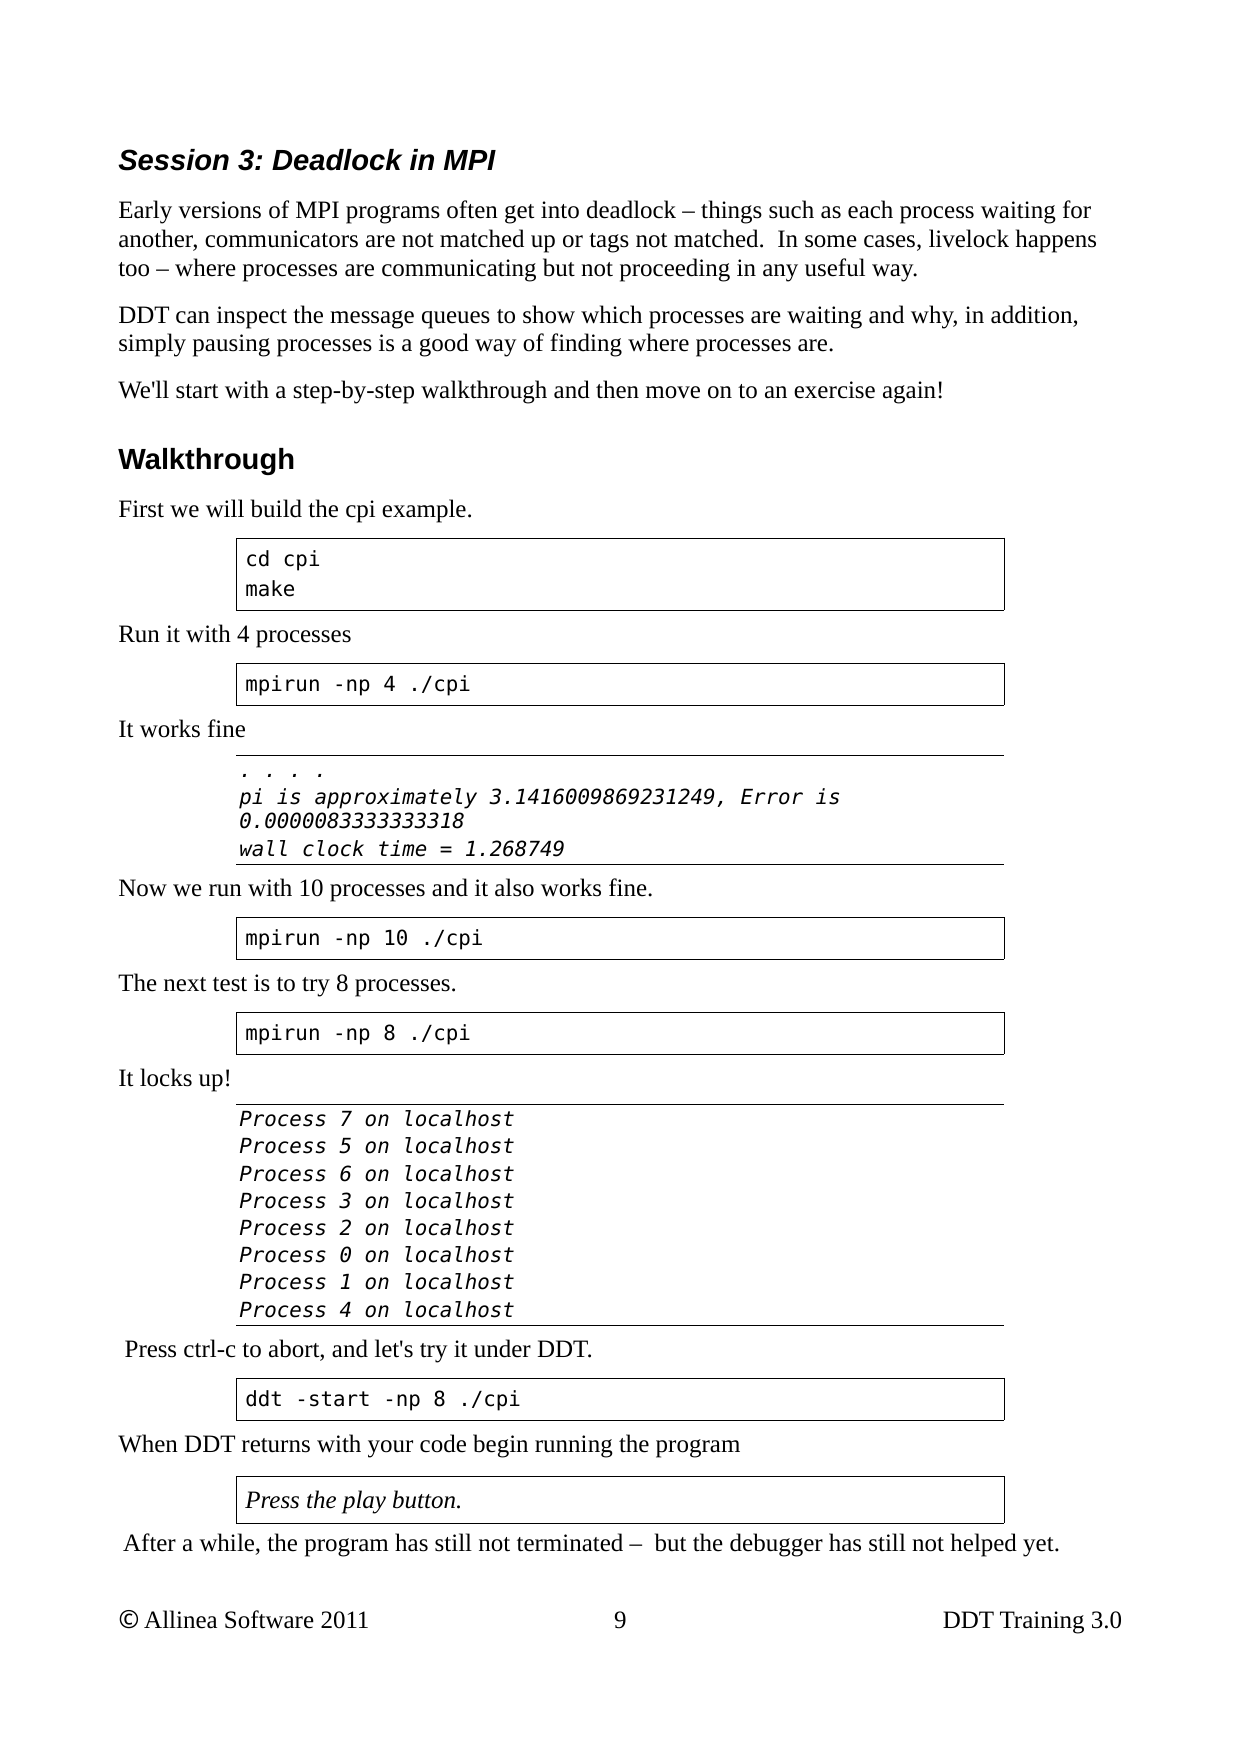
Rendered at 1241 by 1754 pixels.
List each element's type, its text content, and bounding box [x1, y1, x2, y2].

text It works fine [118, 714, 1122, 743]
text Process 4 on localhost [236, 1294, 1004, 1325]
subtitle Walkthrough [118, 442, 1122, 475]
text mpirun -np 4 ./cpi [237, 664, 1004, 705]
text Process 7 on localhost [236, 1105, 1004, 1131]
text Process 3 on localhost [236, 1186, 1004, 1213]
text Now we run with 10 processes and it also works fine. [118, 873, 1122, 902]
text Process 1 on localhost [236, 1267, 1004, 1294]
text mpirun -np 10 ./cpi [237, 918, 1004, 959]
text mpirun -np 8 ./cpi [237, 1013, 1004, 1054]
text wall clock time = 1.268749 [236, 834, 1004, 864]
text First we will build the cpi example. [118, 494, 1122, 522]
text Process 6 on localhost [236, 1159, 1004, 1186]
text cd cpi [237, 539, 1004, 568]
text Early versions of MPI programs often get into deadlock – things such as each process waiting for another, communicators are not matched up or tags not matched. In some cases, livelock happens too – where processes are communicating but not proceeding in any useful way. [118, 195, 1122, 281]
text ddt -start -np 8 ./cpi [237, 1379, 1004, 1420]
text Press the play button. [237, 1477, 1004, 1523]
text DDT can inspect the message queues to show which processes are waiting and why, in addition, simply pausing processes is a good way of finding where processes are. [118, 300, 1122, 357]
text make [237, 568, 1004, 610]
subtitle Session 3: Deadlock in MPI [118, 143, 1122, 177]
text Process 2 on localhost [236, 1213, 1004, 1240]
text Process 0 on localhost [236, 1240, 1004, 1267]
text We'll start with a step-by-step walkthrough and then move on to an exercise again! [118, 376, 1122, 404]
text Press ctrl-c to abort, and let's try it under DDT. [118, 1334, 1122, 1362]
text After a while, the program has still not terminated – but the debugger has still not helped yet. [118, 1528, 1122, 1557]
text Run it with 4 processes [118, 619, 1122, 648]
text It locks up! [118, 1063, 1122, 1092]
text Process 5 on localhost [236, 1131, 1004, 1159]
text pi is approximately 3.1416009869231249, Error is 0.0000083333333318 [236, 782, 1004, 834]
text . . . . [236, 756, 1004, 782]
text The next test is to try 8 processes. [118, 968, 1122, 997]
text When DDT returns with your code begin running the program [118, 1429, 1122, 1458]
